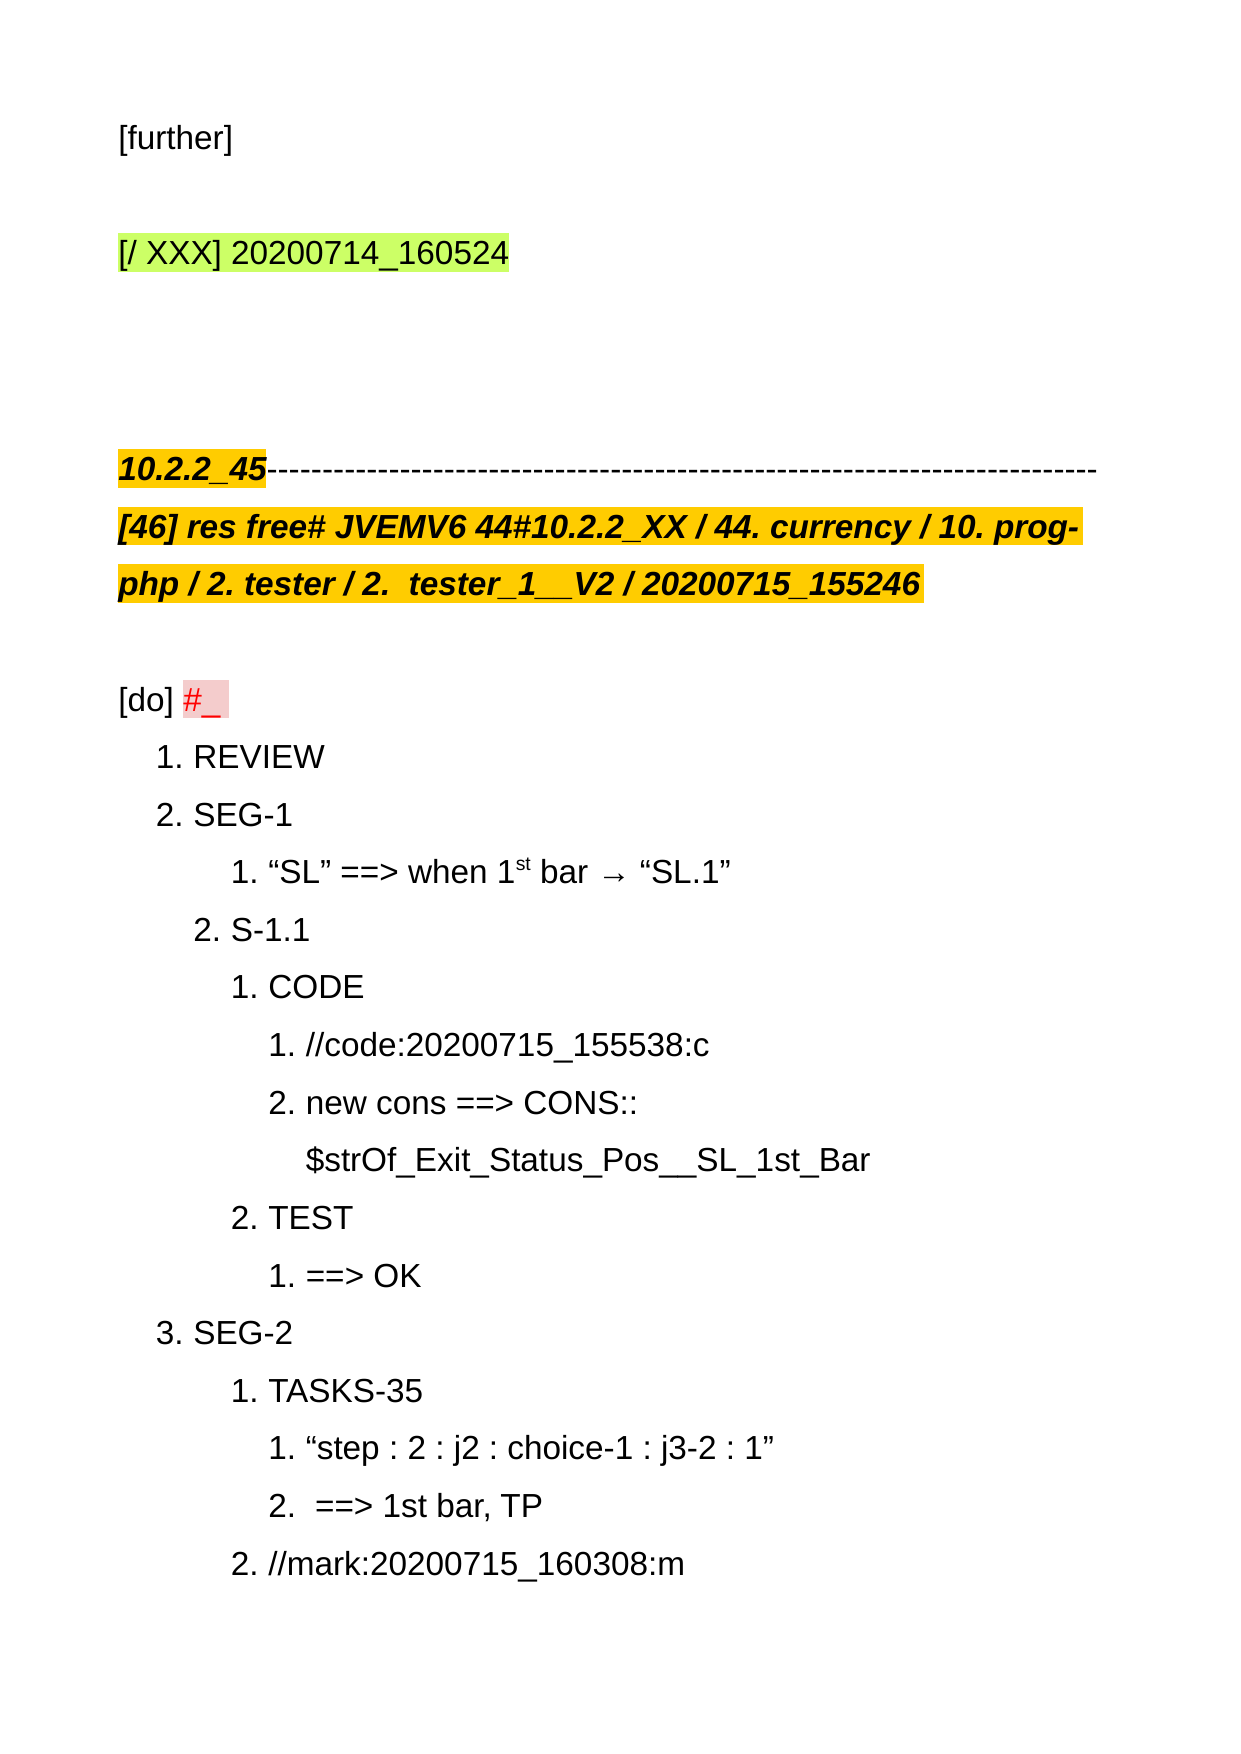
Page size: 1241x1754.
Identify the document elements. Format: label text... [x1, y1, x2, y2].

text [further] [118, 118, 1122, 157]
list new cons ==> CONS::$strOf_Exit_Status_Pos__SL_1st_Bar [268, 1083, 1122, 1179]
list CODE [231, 968, 1122, 1006]
text [do] #_ [118, 679, 1122, 718]
list //code:20200715_155538:c [268, 1025, 1122, 1064]
text [46] res free# JVEMV6 44#10.2.2_XX / 44. currency / 10. prog-php / 2. tester / 2. tester_1__V2 / 20200715_155246 [118, 507, 1122, 603]
list TEST [231, 1198, 1122, 1236]
list SEG-2 [156, 1313, 1122, 1352]
text 10.2.2_45--------------------------------------------------------------------------- [118, 449, 1122, 488]
list “step : 2 : j2 : choice-1 : j3-2 : 1” [268, 1428, 1122, 1467]
list REVIEW [156, 737, 1122, 776]
list TASKS-35 [231, 1371, 1122, 1409]
list SEG-1 [156, 795, 1122, 833]
list S-1.1 [193, 910, 1122, 948]
list //mark:20200715_160308:m [231, 1544, 1122, 1582]
list ==> 1st bar, TP [268, 1486, 1122, 1524]
list ==> OK [268, 1256, 1122, 1294]
text [/ XXX] 20200714_160524 [118, 176, 1122, 272]
list “SL” ==> when 1st bar → “SL.1” [231, 852, 1122, 891]
